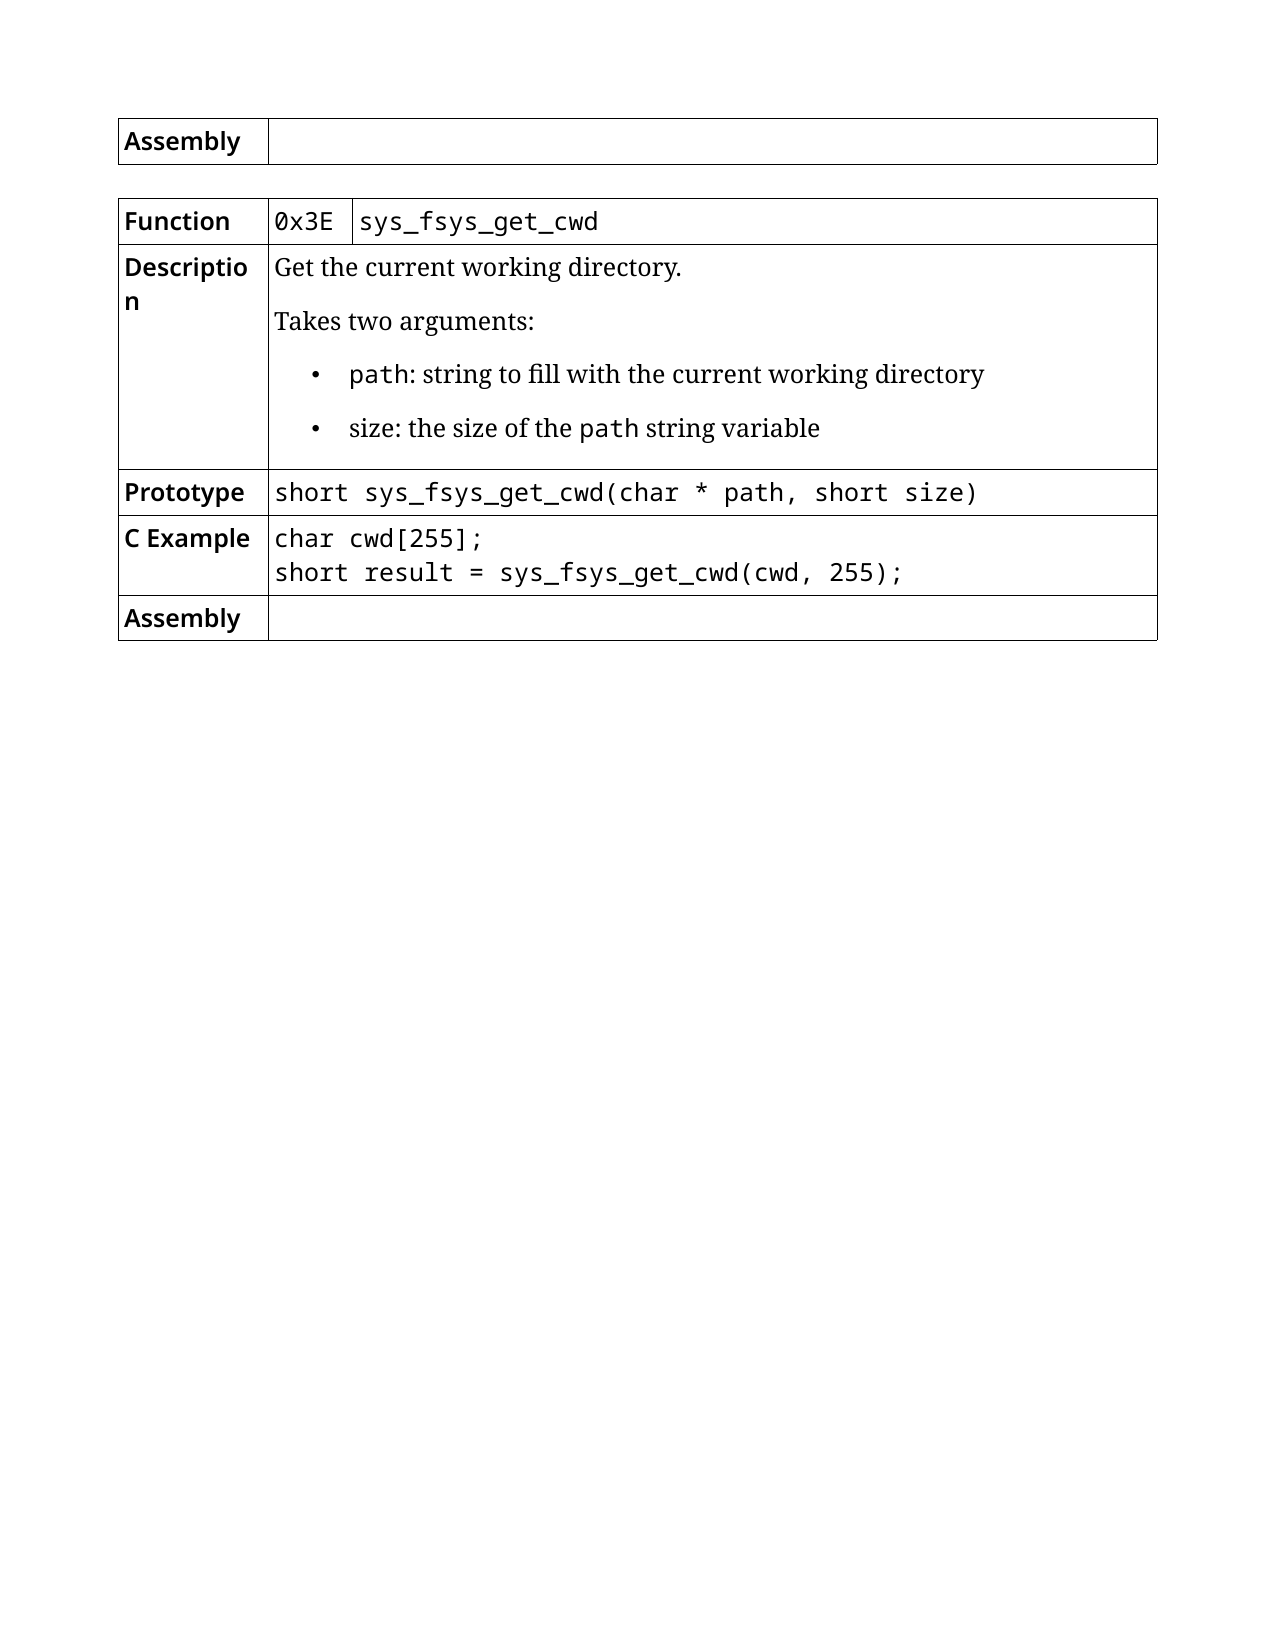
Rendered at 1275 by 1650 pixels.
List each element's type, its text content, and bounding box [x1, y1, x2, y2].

table_header 0x3E [269, 199, 352, 243]
table_cell Assembly [119, 596, 268, 640]
table_header sys_fsys_get_cwd [353, 199, 1157, 243]
table_cell [269, 596, 1157, 640]
table_cell short sys_fsys_get_cwd(char * path, short size) [269, 470, 1157, 515]
table_cell C Example [119, 516, 268, 594]
table_cell Description [119, 245, 268, 469]
table_cell [269, 119, 1157, 164]
table_cell Assembly [119, 119, 268, 164]
table_cell char cwd[255]; short result = sys_fsys_get_cwd(cwd, 255); [269, 516, 1157, 594]
table_cell Get the current working directory. Takes two arguments: path: string to fill with the current working directory size: the size of the path string variable [269, 245, 1157, 469]
table_cell Prototype [119, 470, 268, 515]
table_header Function [119, 199, 268, 243]
